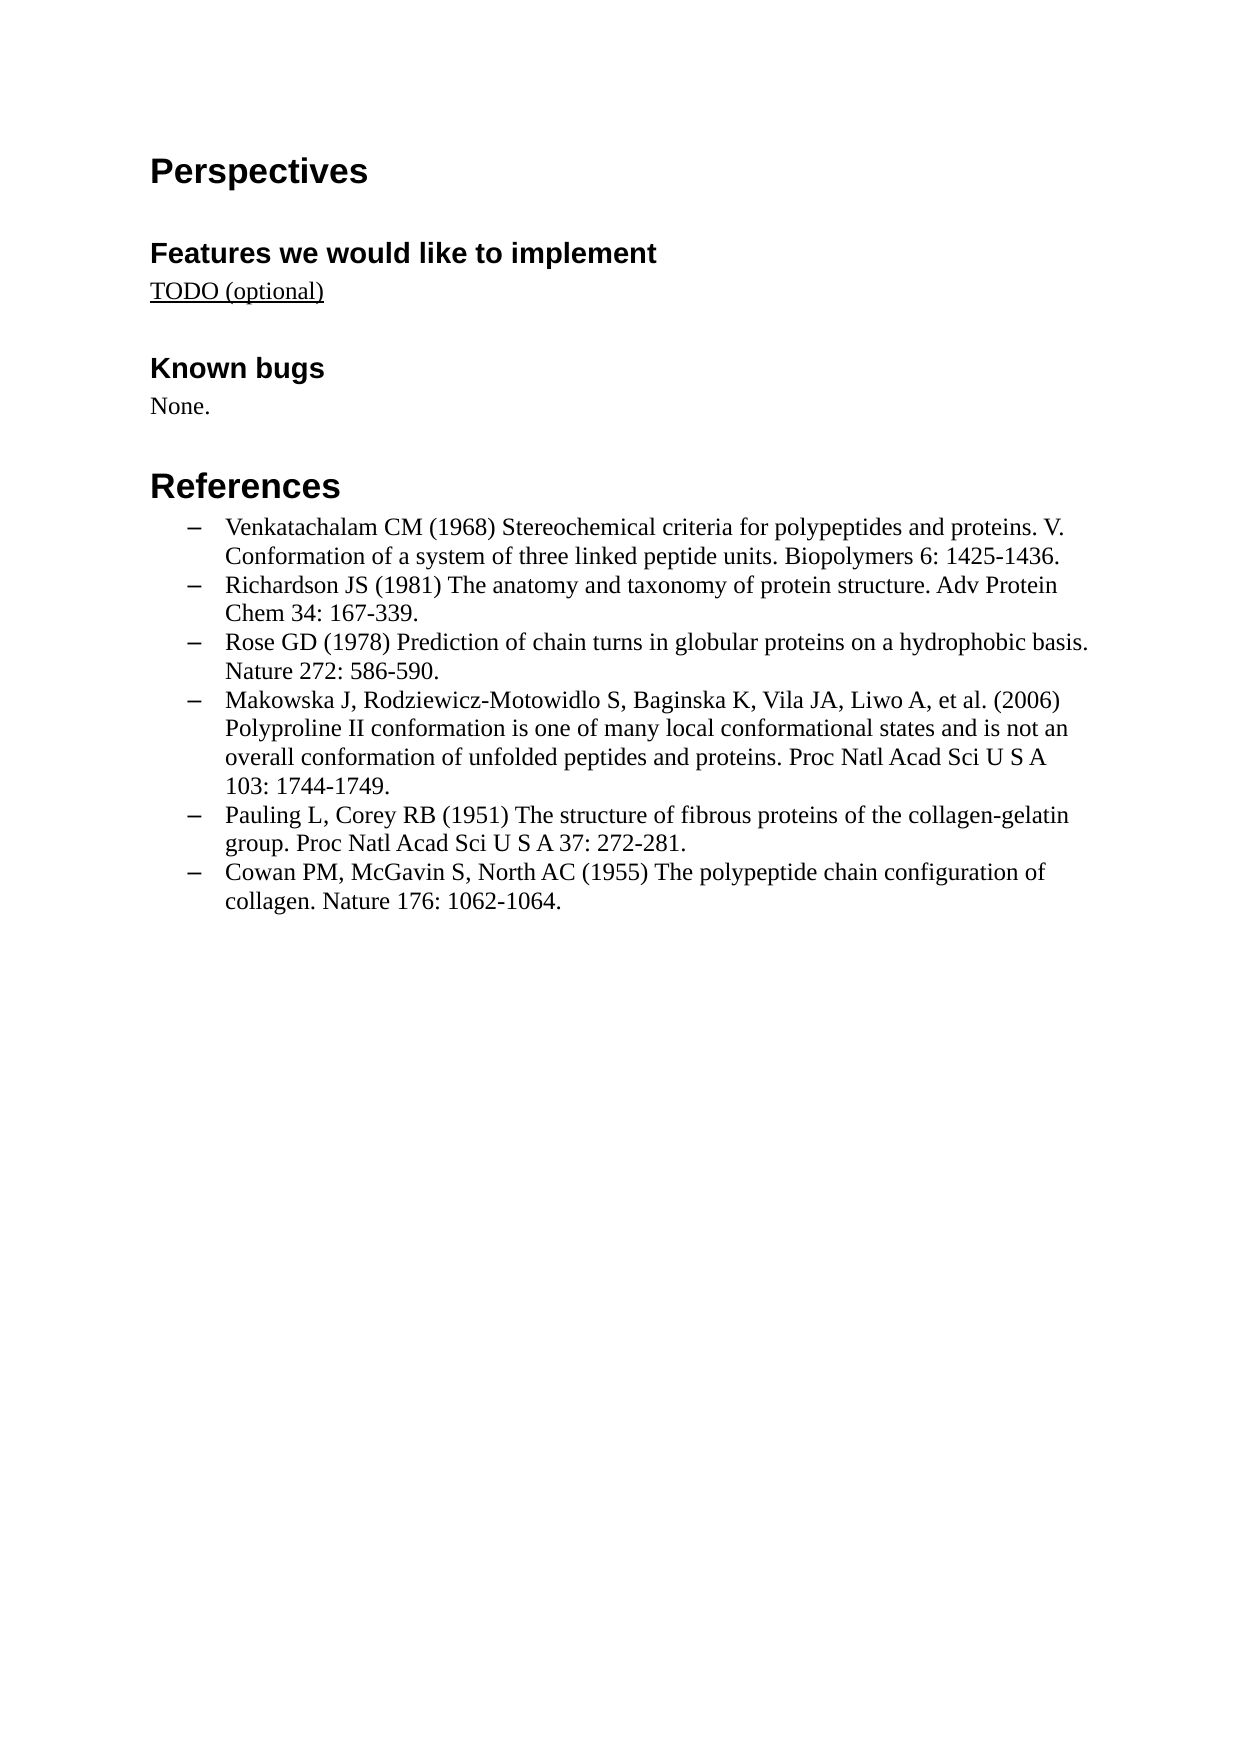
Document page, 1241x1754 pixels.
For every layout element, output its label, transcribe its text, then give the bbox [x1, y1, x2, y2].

subtitle References [150, 465, 1090, 506]
subtitle Known bugs [150, 351, 1090, 384]
subtitle Features we would like to implement [150, 237, 1090, 270]
list Pauling L, Corey RB (1951) The structure of fibrous proteins of the collagen-gelatin group. Proc Natl Acad Sci U S A 37: 272-281. [187, 800, 1090, 857]
text None. [150, 391, 1090, 419]
list Richardson JS (1981) The anatomy and taxonomy of protein structure. Adv Protein Chem 34: 167-339. [187, 570, 1090, 627]
text TODO (optional) [150, 276, 1090, 305]
list Cowan PM, McGavin S, North AC (1955) The polypeptide chain configuration of collagen. Nature 176: 1062-1064. [187, 857, 1090, 915]
list Rose GD (1978) Prediction of chain turns in globular proteins on a hydrophobic basis. Nature 272: 586-590. [187, 627, 1090, 685]
list Venkatachalam CM (1968) Stereochemical criteria for polypeptides and proteins. V. Conformation of a system of three linked peptide units. Biopolymers 6: 1425-1436. [187, 512, 1090, 570]
subtitle Perspectives [150, 150, 1090, 191]
list Makowska J, Rodziewicz-Motowidlo S, Baginska K, Vila JA, Liwo A, et al. (2006) Polyproline II conformation is one of many local conformational states and is not an overall conformation of unfolded peptides and proteins. Proc Natl Acad Sci U S A 103: 1744-1749. [187, 685, 1090, 800]
